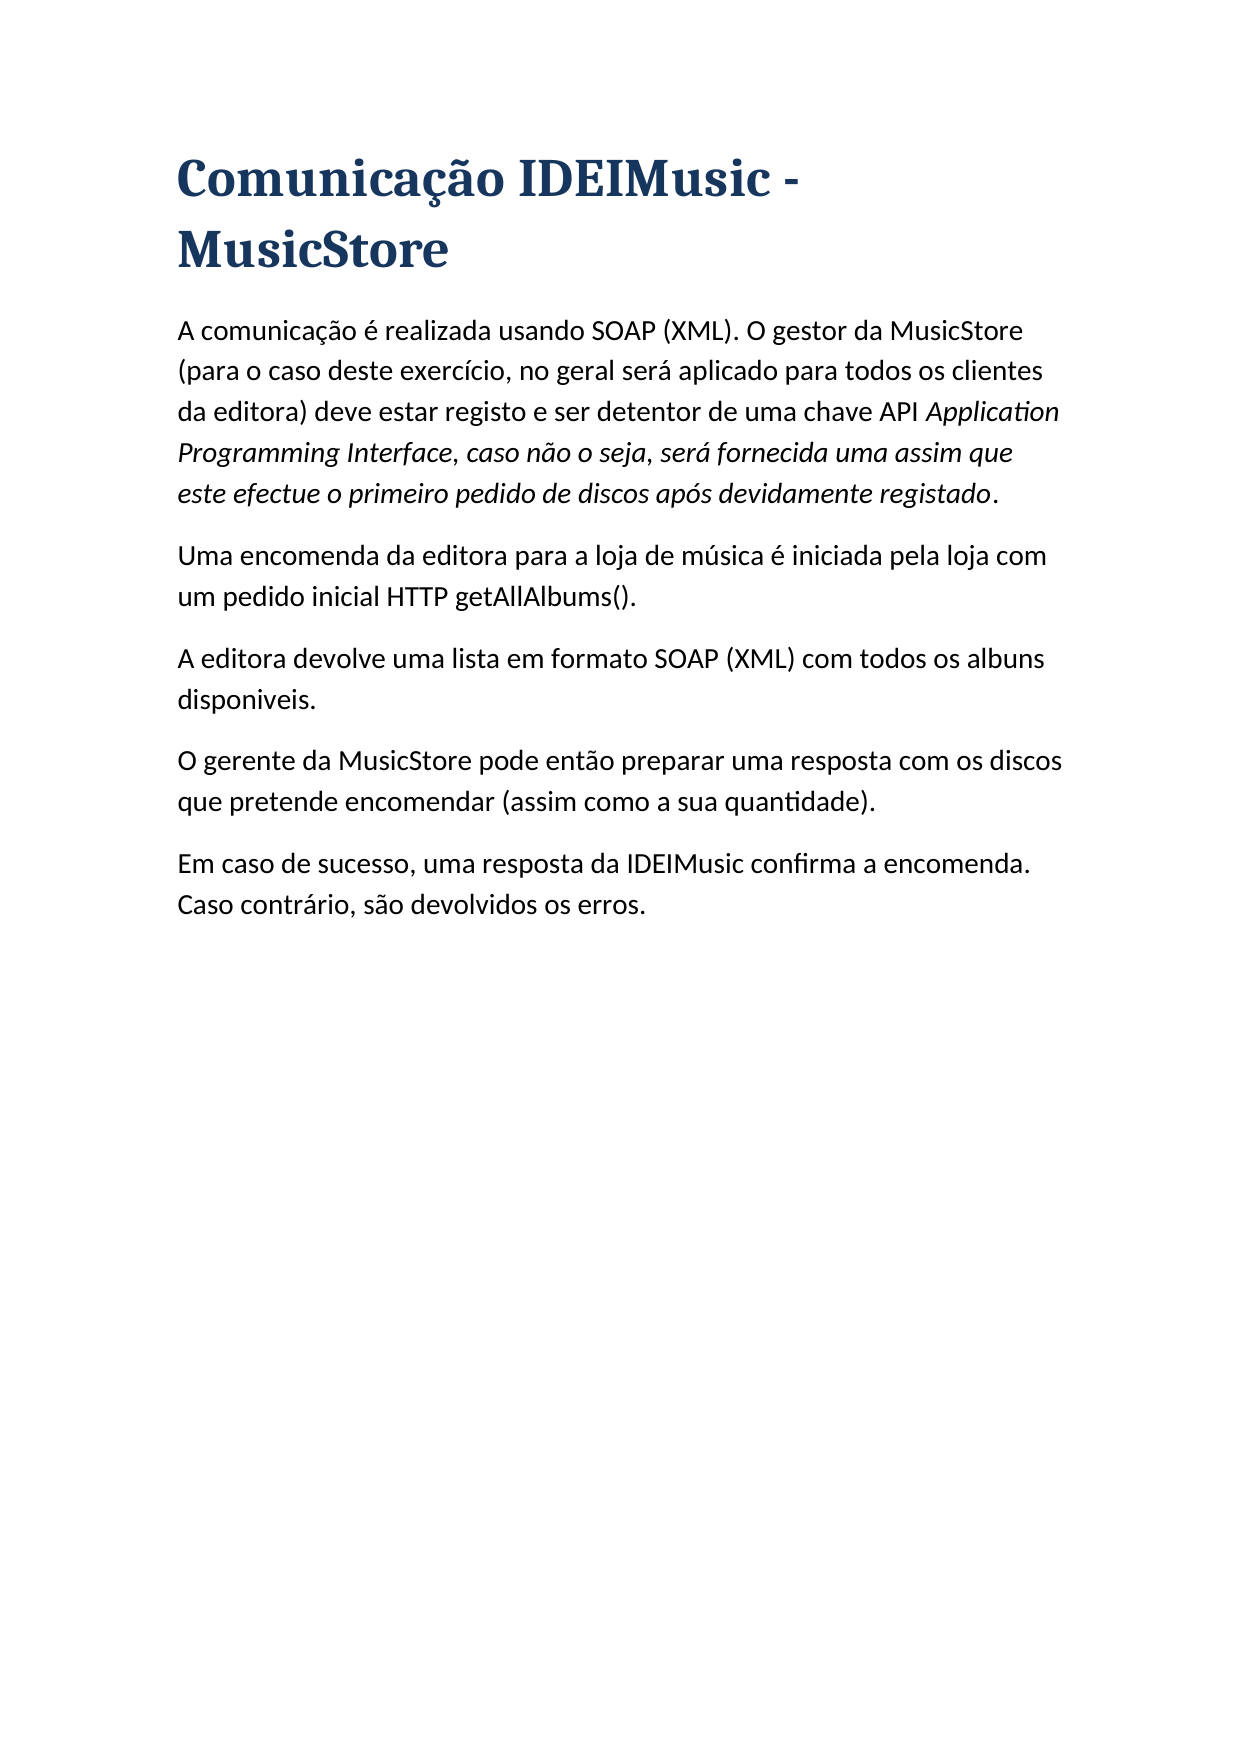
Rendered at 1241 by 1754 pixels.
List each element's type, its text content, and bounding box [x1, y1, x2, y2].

text Uma encomenda da editora para a loja de música é iniciada pela loja com um pedido inicial HTTP getAllAlbums(). [177, 537, 1063, 614]
text O gerente da MusicStore pode então preparar uma resposta com os discos que pretende encomendar (assim como a sua quantidade). [177, 742, 1063, 819]
text Em caso de sucesso, uma resposta da IDEIMusic confirma a encomenda. Caso contrário, são devolvidos os erros. [177, 845, 1063, 922]
text Comunicação IDEIMusic - MusicStore [177, 148, 1063, 281]
text A editora devolve uma lista em formato SOAP (XML) com todos os albuns disponiveis. [177, 640, 1063, 716]
text A comunicação é realizada usando SOAP (XML). O gestor da MusicStore (para o caso deste exercício, no geral será aplicado para todos os clientes da editora) deve estar registo e ser detentor de uma chave API Application Programming Interface, caso não o seja, será fornecida uma assim que este efectue o primeiro pedido de discos após devidamente registado. [177, 312, 1063, 511]
